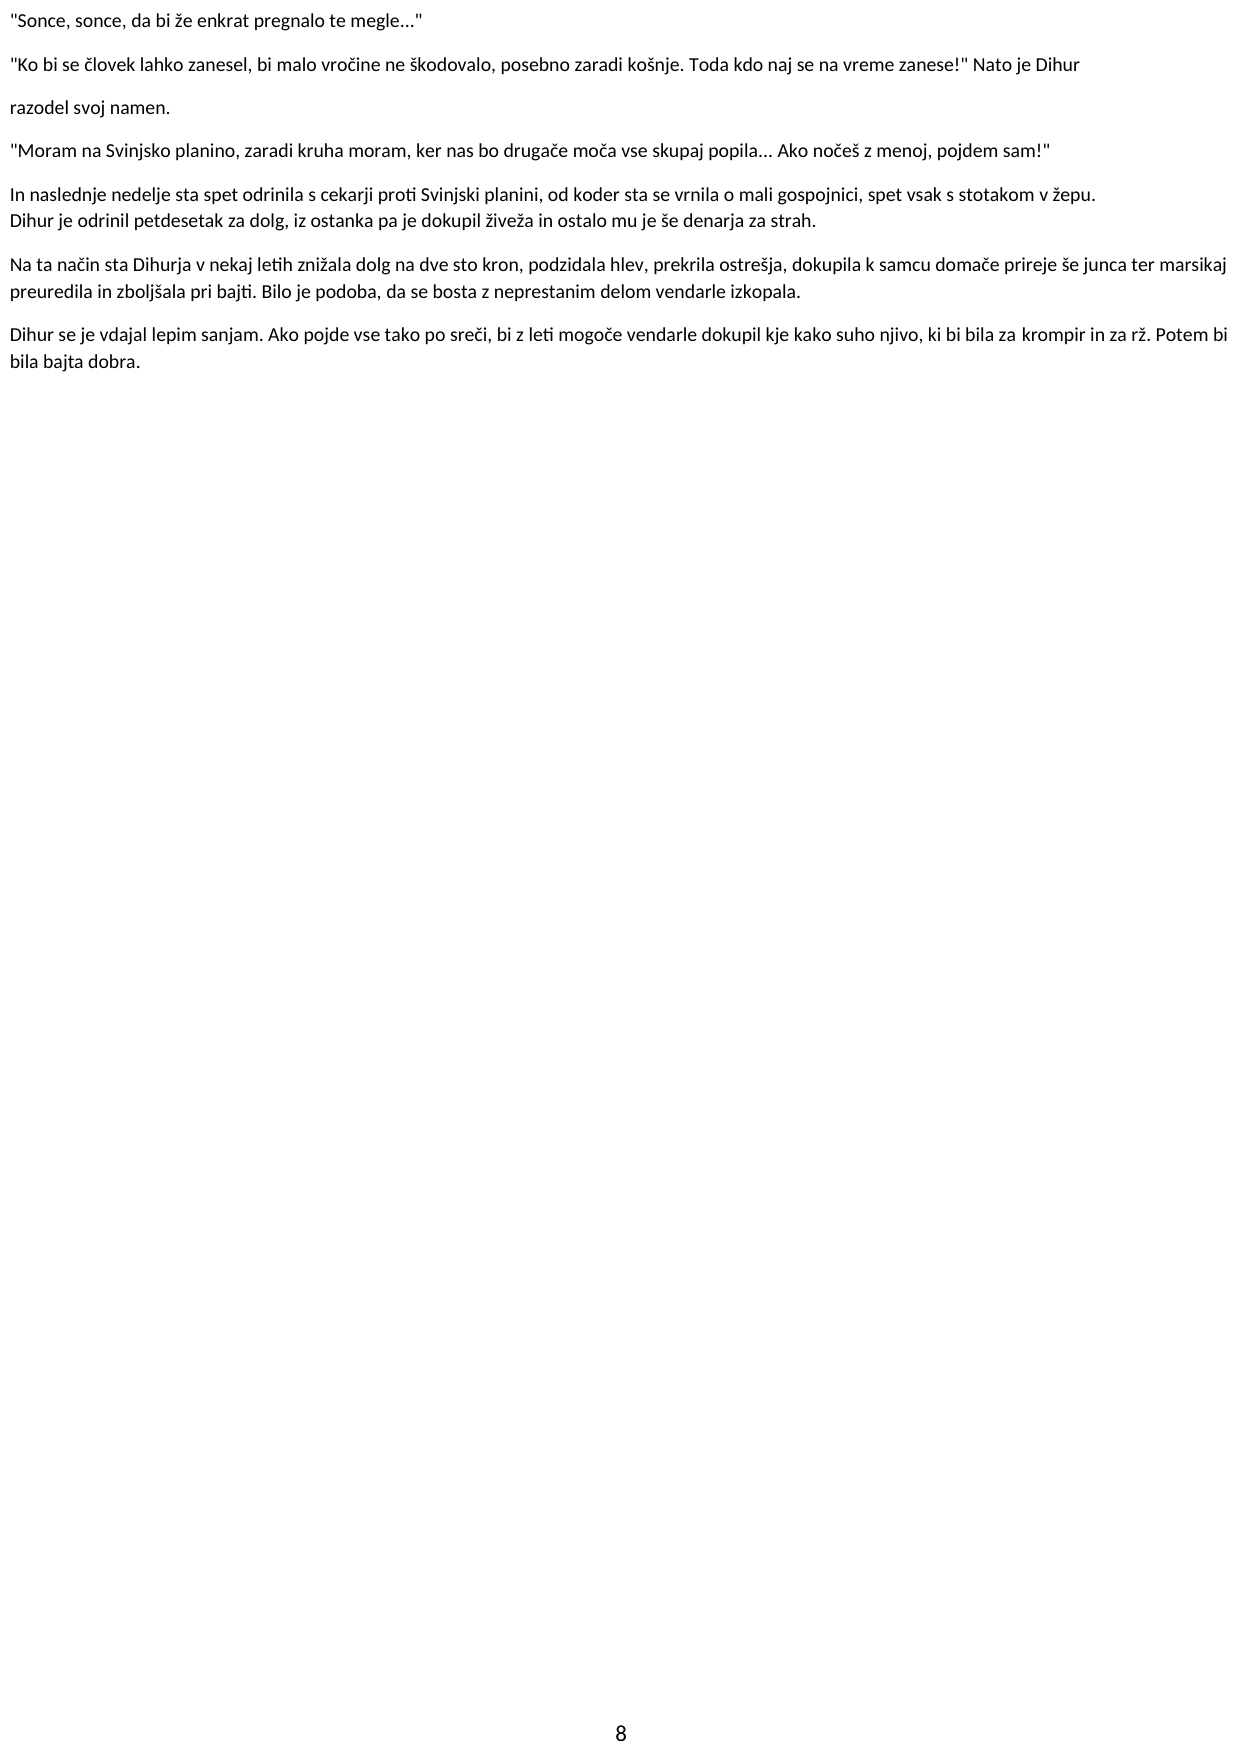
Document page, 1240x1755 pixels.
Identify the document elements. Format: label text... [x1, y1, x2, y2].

text In naslednje nedelje sta spet odrinila s cekarji proti Svinjski planini, od koder sta se vrnila o mali gospojnici, spet vsak s stotakom v žepu. [9, 182, 1230, 206]
text Na ta način sta Dihurja v nekaj letih znižala dolg na dve sto kron, podzidala hlev, prekrila ostrešja, dokupila k samcu domače prireje še junca ter marsikaj preuredila in zboljšala pri bajti. Bilo je podoba, da se bosta z neprestanim delom vendarle izkopala. [9, 252, 1230, 303]
text "Ko bi se človek lahko zanesel, bi malo vročine ne škodovalo, posebno zaradi košnje. Toda kdo naj se na vreme zanese!" Nato je Dihur razodel svoj namen. [9, 52, 1126, 119]
text Dihur je odrinil petdesetak za dolg, iz ostanka pa je dokupil živeža in ostalo mu je še denarja za strah. [9, 208, 1230, 233]
text "Sonce, sonce, da bi že enkrat pregnalo te megle..." [9, 8, 1230, 32]
text Dihur se je vdajal lepim sanjam. Ako pojde vse tako po sreči, bi z leti mogoče vendarle dokupil kje kako suho njivo, ki bi bila za krompir in za rž. Potem bi bila bajta dobra. [9, 322, 1230, 373]
text "Moram na Svinjsko planino, zaradi kruha moram, ker nas bo drugače moča vse skupaj popila... Ako nočeš z menoj, pojdem sam!" [9, 138, 1230, 162]
